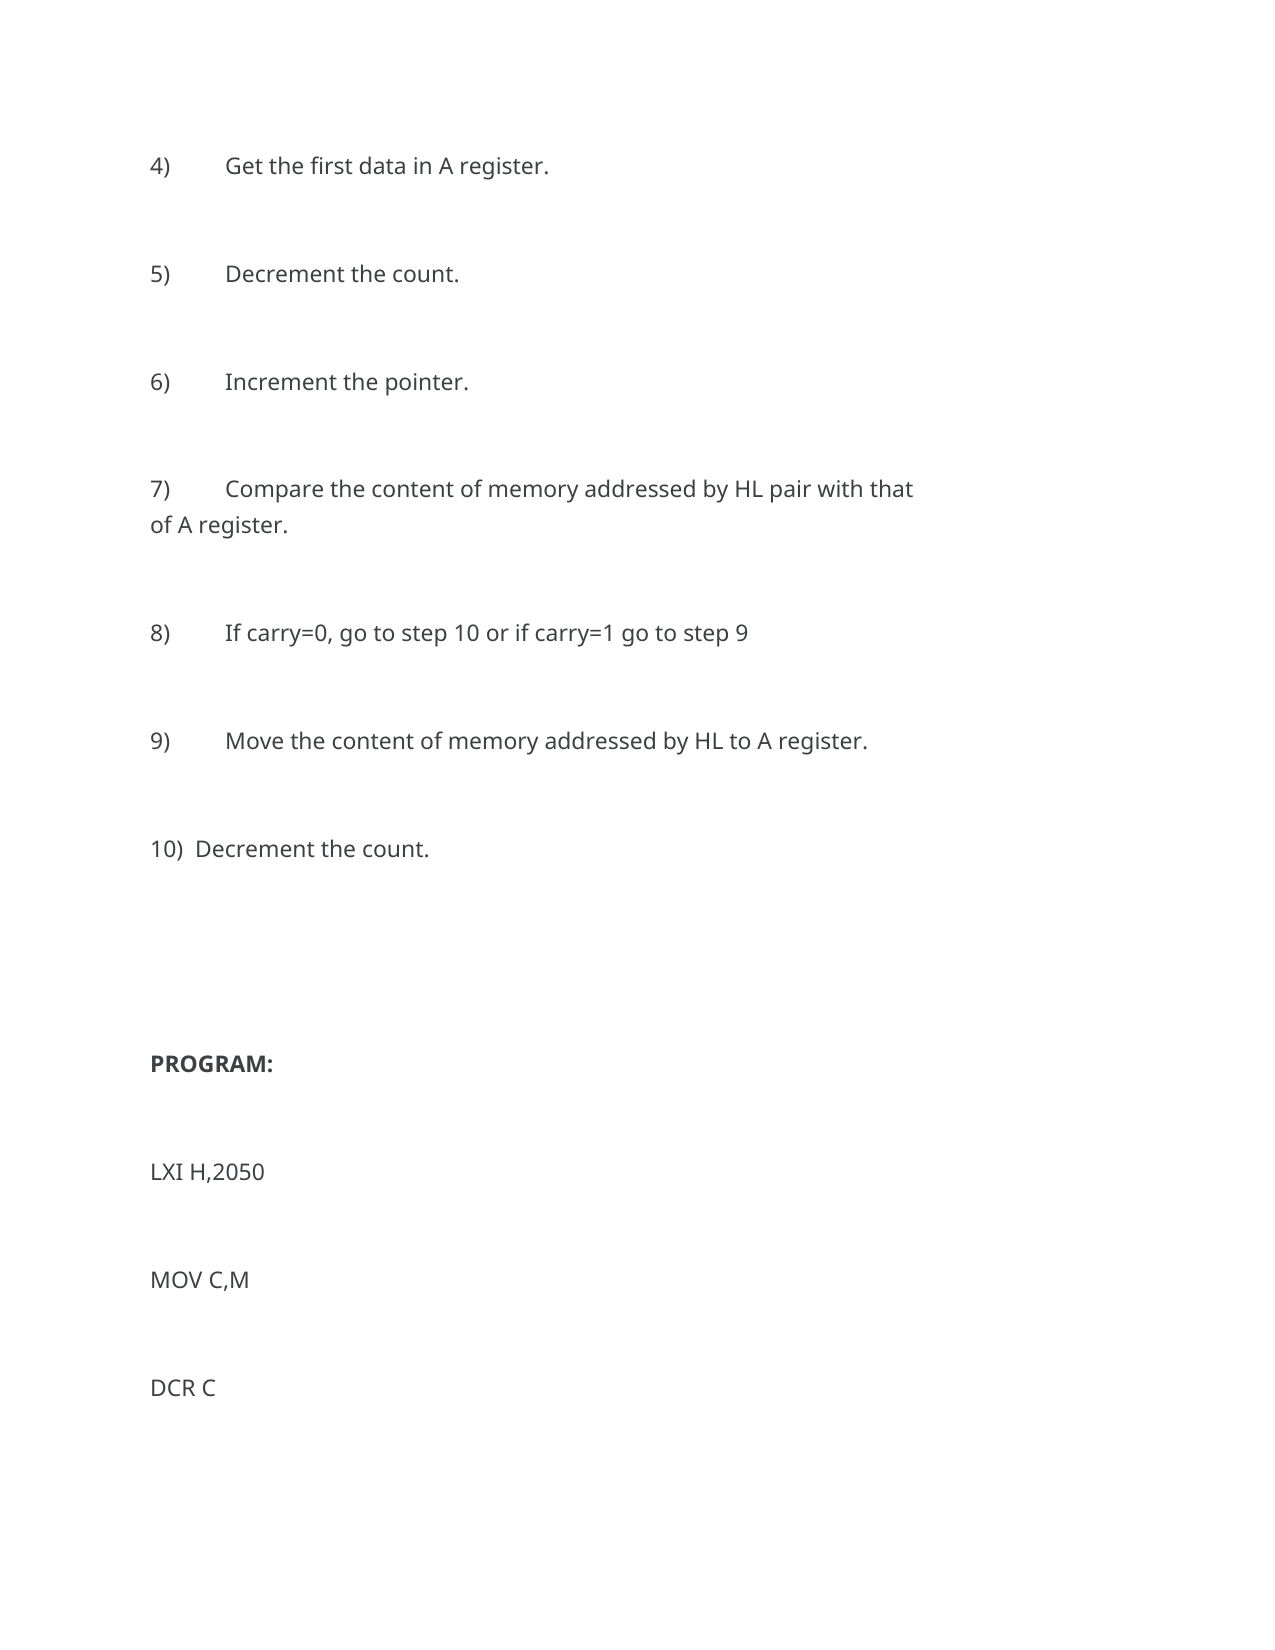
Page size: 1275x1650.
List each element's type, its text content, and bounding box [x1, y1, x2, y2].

text 7) Compare the content of memory addressed by HL pair with that [150, 473, 1125, 505]
text DCR C [150, 1372, 1125, 1403]
text 4) Get the first data in A register. [150, 150, 1125, 181]
text MOV C,M [150, 1264, 1125, 1295]
text of A register. [150, 509, 1125, 541]
text 10) Decrement the count. [150, 833, 1125, 864]
text 9) Move the content of memory addressed by HL to A register. [150, 725, 1125, 756]
text 5) Decrement the count. [150, 258, 1125, 289]
text 6) Increment the pointer. [150, 366, 1125, 397]
text PROGRAM: [150, 1048, 1125, 1080]
text LXI H,2050 [150, 1156, 1125, 1187]
text 8) If carry=0, go to step 10 or if carry=1 go to step 9 [150, 617, 1125, 648]
